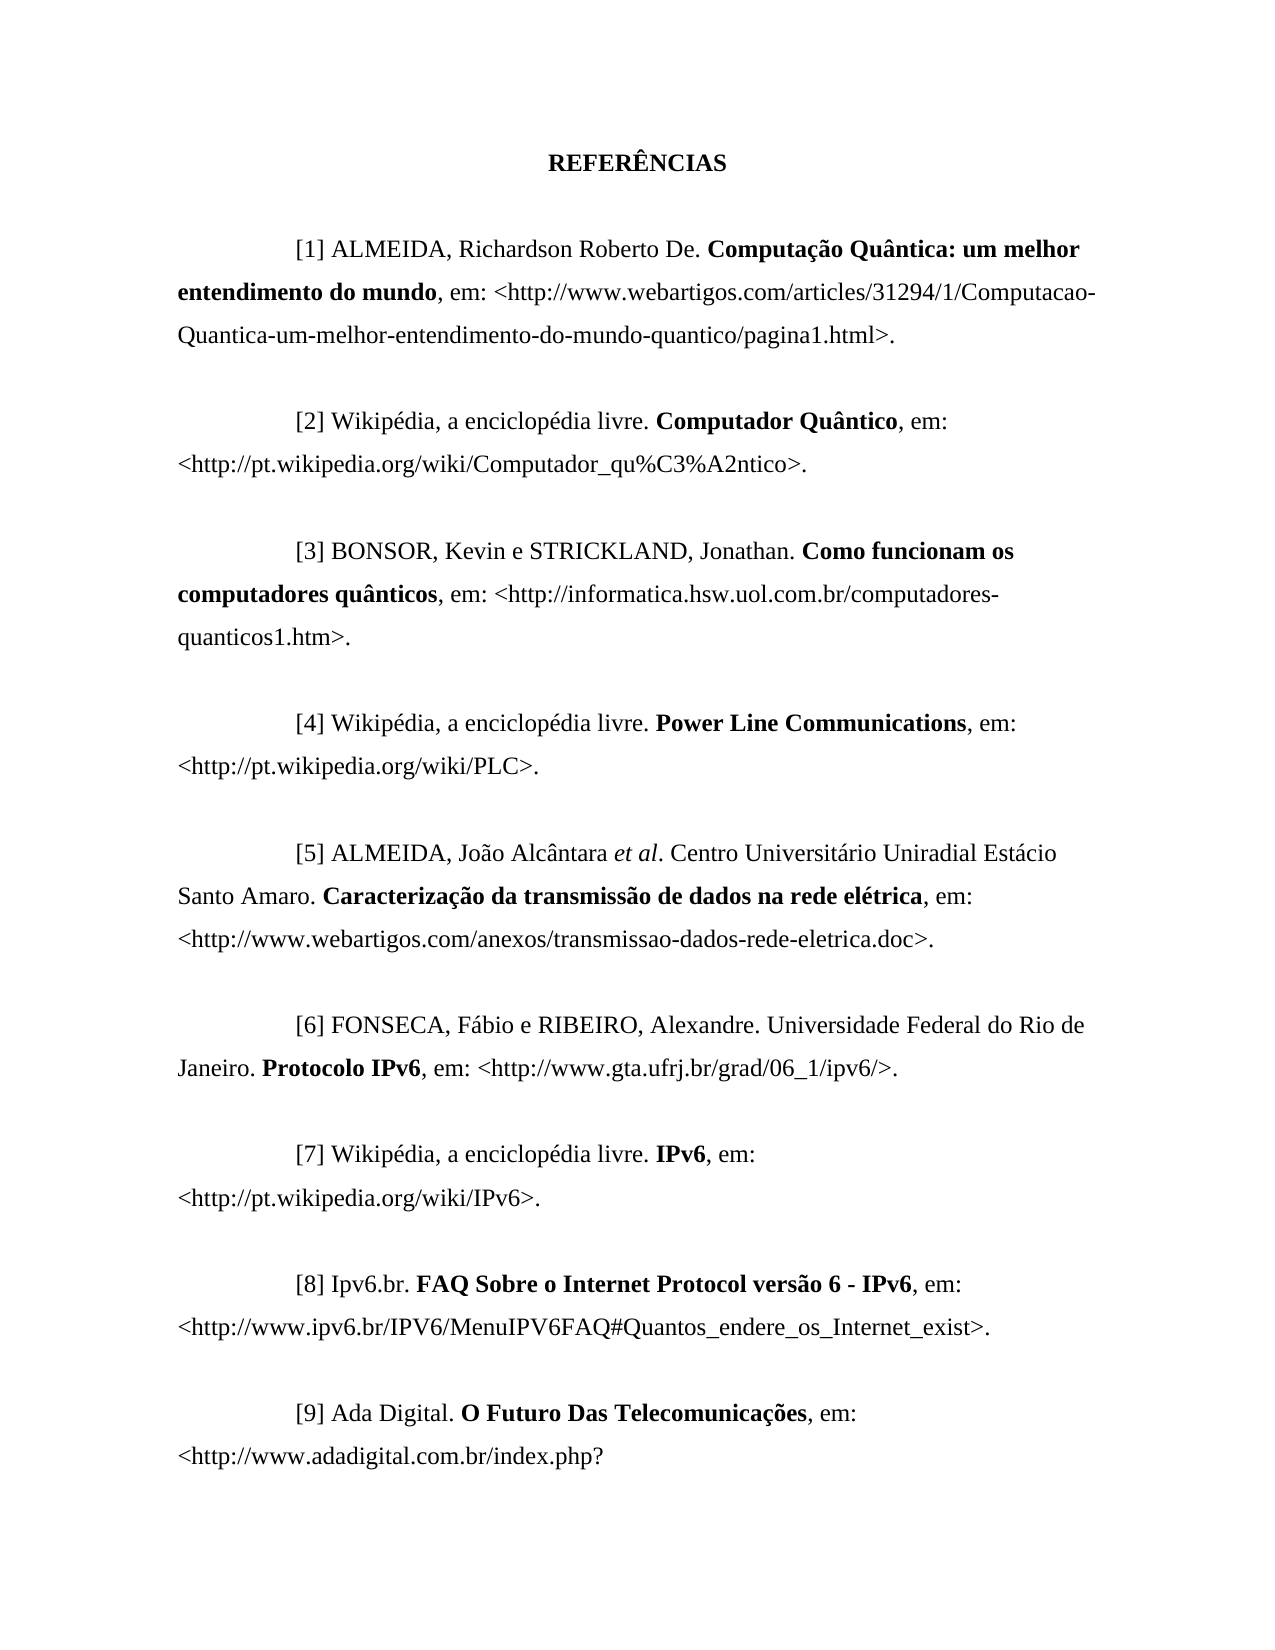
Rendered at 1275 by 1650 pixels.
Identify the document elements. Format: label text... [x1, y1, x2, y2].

text [5] ALMEIDA, João Alcântara et al. Centro Universitário Uniradial Estácio Santo Amaro. Caracterização da transmissão de dados na rede elétrica, em: <http://www.webartigos.com/anexos/transmissao-dados-rede-eletrica.doc>. [177, 838, 1098, 953]
text [7] Wikipédia, a enciclopédia livre. IPv6, em: <http://pt.wikipedia.org/wiki/IPv6>. [177, 1139, 1098, 1211]
text [6] FONSECA, Fábio e RIBEIRO, Alexandre. Universidade Federal do Rio de Janeiro. Protocolo IPv6, em: <http://www.gta.ufrj.br/grad/06_1/ipv6/>. [177, 1010, 1098, 1082]
text [9] Ada Digital. O Futuro Das Telecomunicações, em: <http://www.adadigital.com.br/index.php? [177, 1398, 1098, 1470]
text [1] ALMEIDA, Richardson Roberto De. Computação Quântica: um melhor entendimento do mundo, em: <http://www.webartigos.com/articles/31294/1/Computacao-Quantica-um-melhor-entendimento-do-mundo-quantico/pagina1.html>. [177, 234, 1098, 349]
text REFERÊNCIAS [177, 148, 1098, 176]
text [3] BONSOR, Kevin e STRICKLAND, Jonathan. Como funcionam os computadores quânticos, em: <http://informatica.hsw.uol.com.br/computadores-quanticos1.htm>. [177, 536, 1098, 651]
text [8] Ipv6.br. FAQ Sobre o Internet Protocol versão 6 - IPv6, em: <http://www.ipv6.br/IPV6/MenuIPV6FAQ#Quantos_endere_os_Internet_exist>. [177, 1269, 1098, 1341]
text [4] Wikipédia, a enciclopédia livre. Power Line Communications, em: <http://pt.wikipedia.org/wiki/PLC>. [177, 708, 1098, 780]
text [2] Wikipédia, a enciclopédia livre. Computador Quântico, em: <http://pt.wikipedia.org/wiki/Computador_qu%C3%A2ntico>. [177, 406, 1098, 478]
